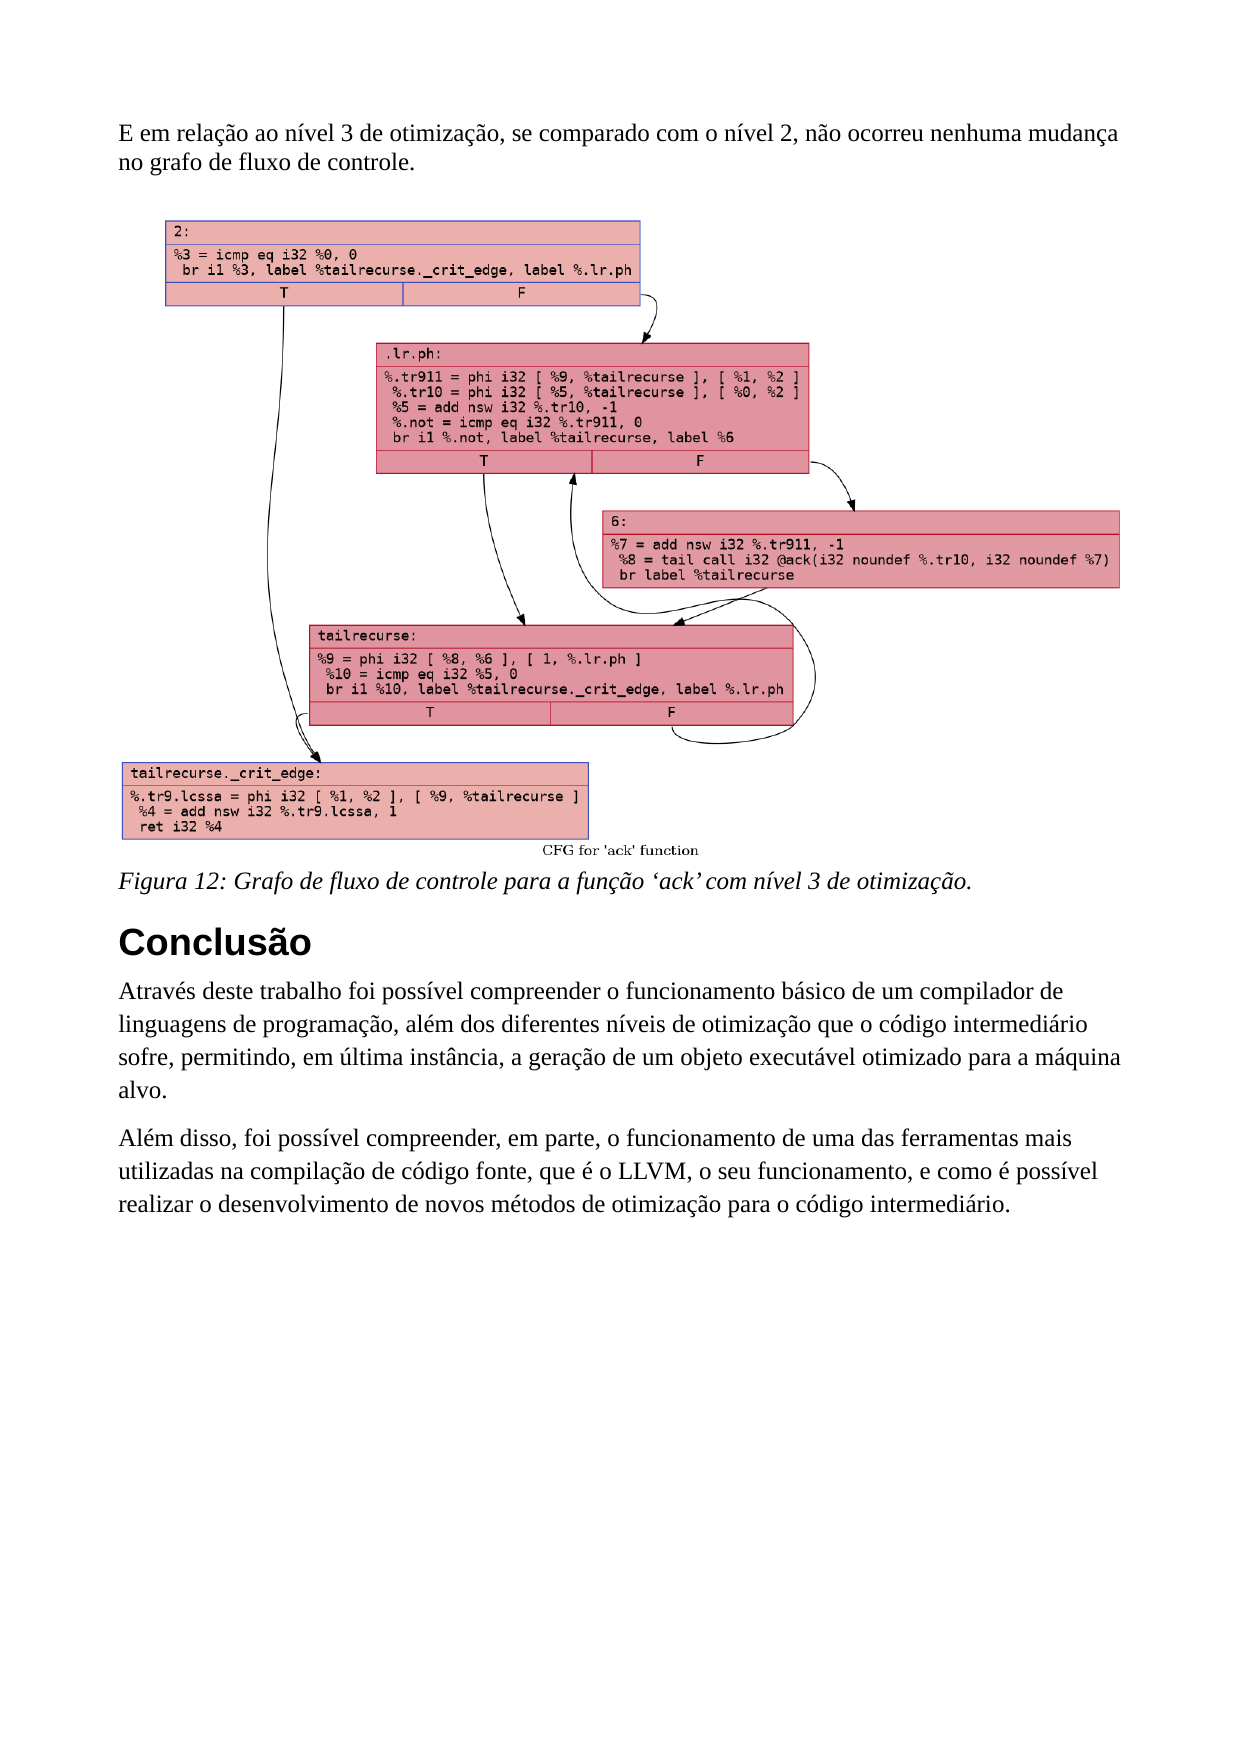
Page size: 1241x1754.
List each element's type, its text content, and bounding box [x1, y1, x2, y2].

picture [118, 216, 1123, 867]
subtitle Conclusão [118, 920, 1122, 964]
text Figura 12: Grafo de fluxo de controle para a função ‘ack’ com nível 3 de otimização. [118, 867, 1122, 895]
text Além disso, foi possível compreender, em parte, o funcionamento de uma das ferramentas mais utilizadas na compilação de código fonte, que é o LLVM, o seu funcionamento, e como é possível realizar o desenvolvimento de novos métodos de otimização para o código intermediário. [118, 1123, 1122, 1218]
text E em relação ao nível 3 de otimização, se comparado com o nível 2, não ocorreu nenhuma mudança no grafo de fluxo de controle. [118, 118, 1122, 176]
text Através deste trabalho foi possível compreender o funcionamento básico de um compilador de linguagens de programação, além dos diferentes níveis de otimização que o código intermediário sofre, permitindo, em última instância, a geração de um objeto executável otimizado para a máquina alvo. [118, 976, 1122, 1104]
